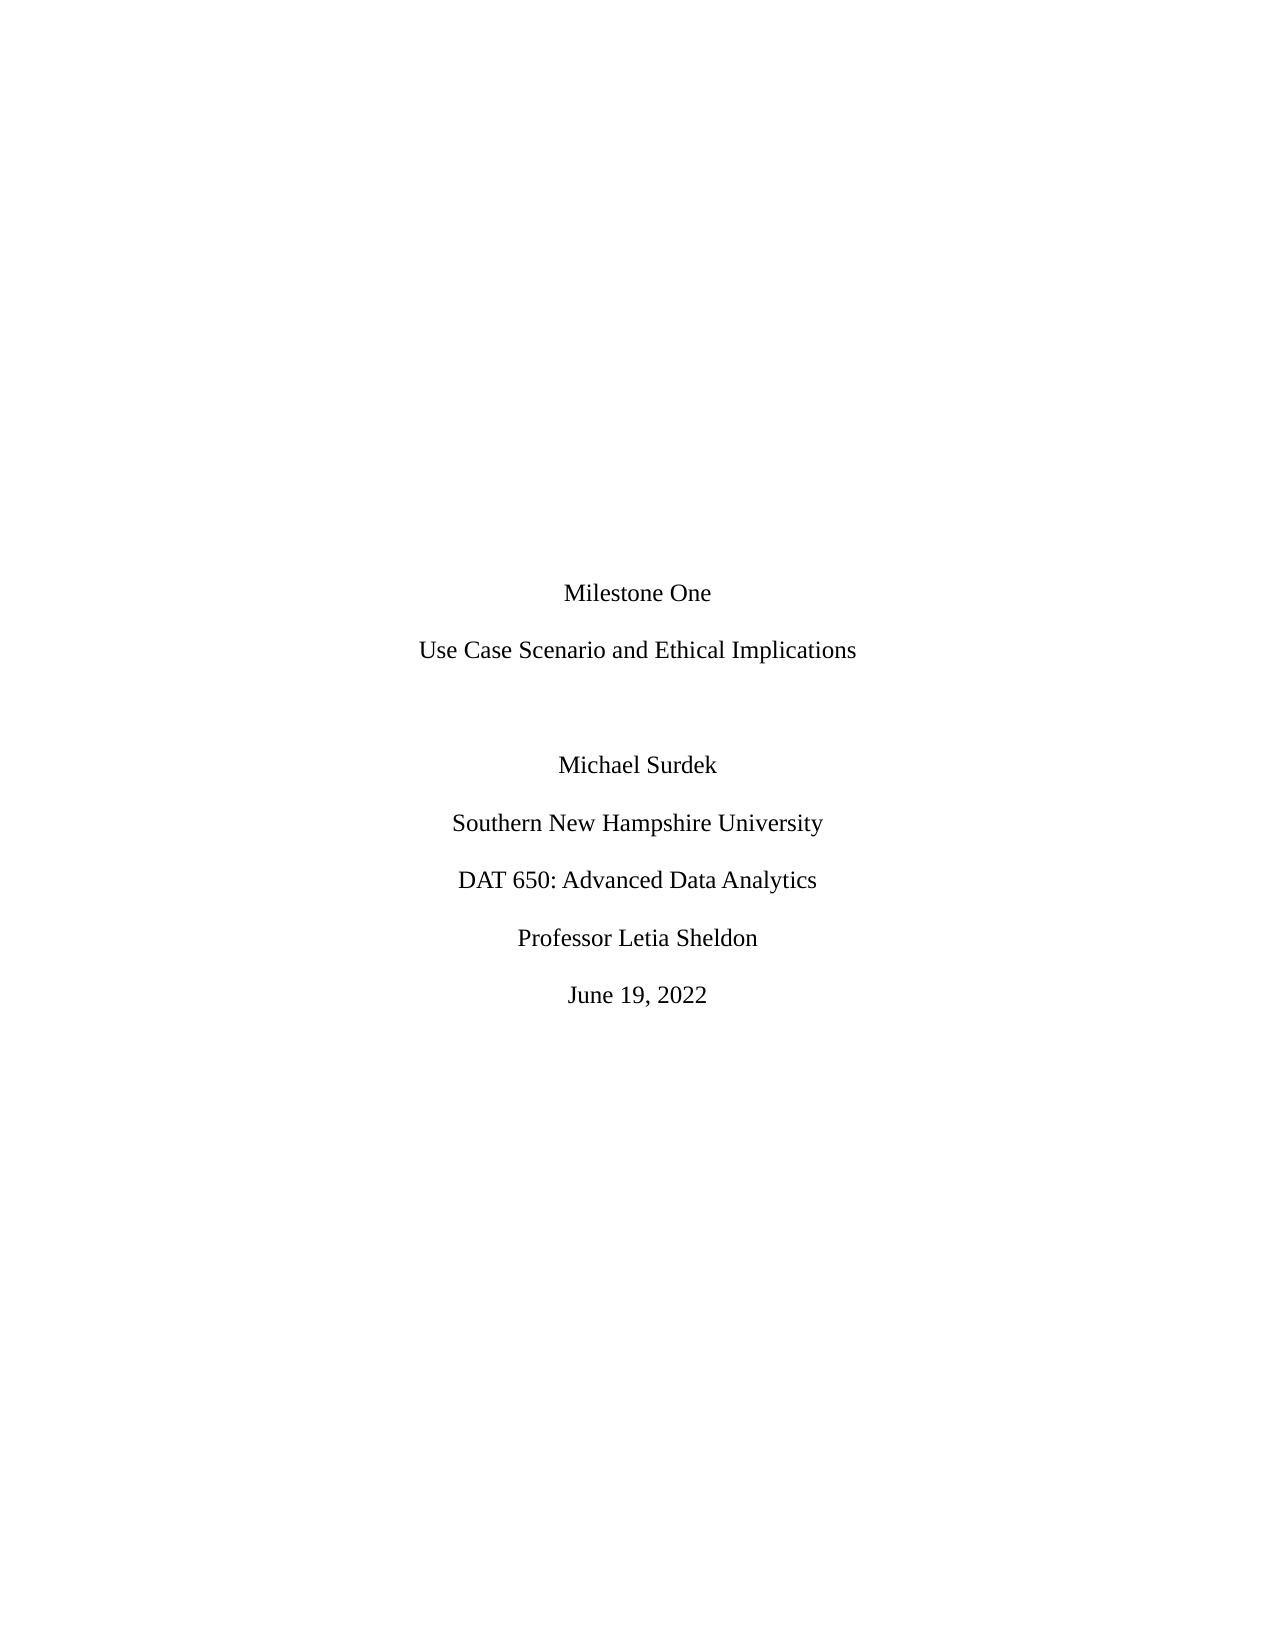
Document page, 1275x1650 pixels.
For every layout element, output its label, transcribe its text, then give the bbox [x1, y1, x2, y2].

subtitle Milestone One [118, 578, 1157, 607]
text Southern New Hampshire University [118, 808, 1157, 837]
text DAT 650: Advanced Data Analytics [118, 866, 1157, 894]
text June 19, 2022 [118, 981, 1157, 1009]
text Michael Surdek [118, 751, 1157, 779]
subtitle Use Case Scenario and Ethical Implications [118, 636, 1157, 664]
text Professor Letia Sheldon [118, 923, 1157, 952]
